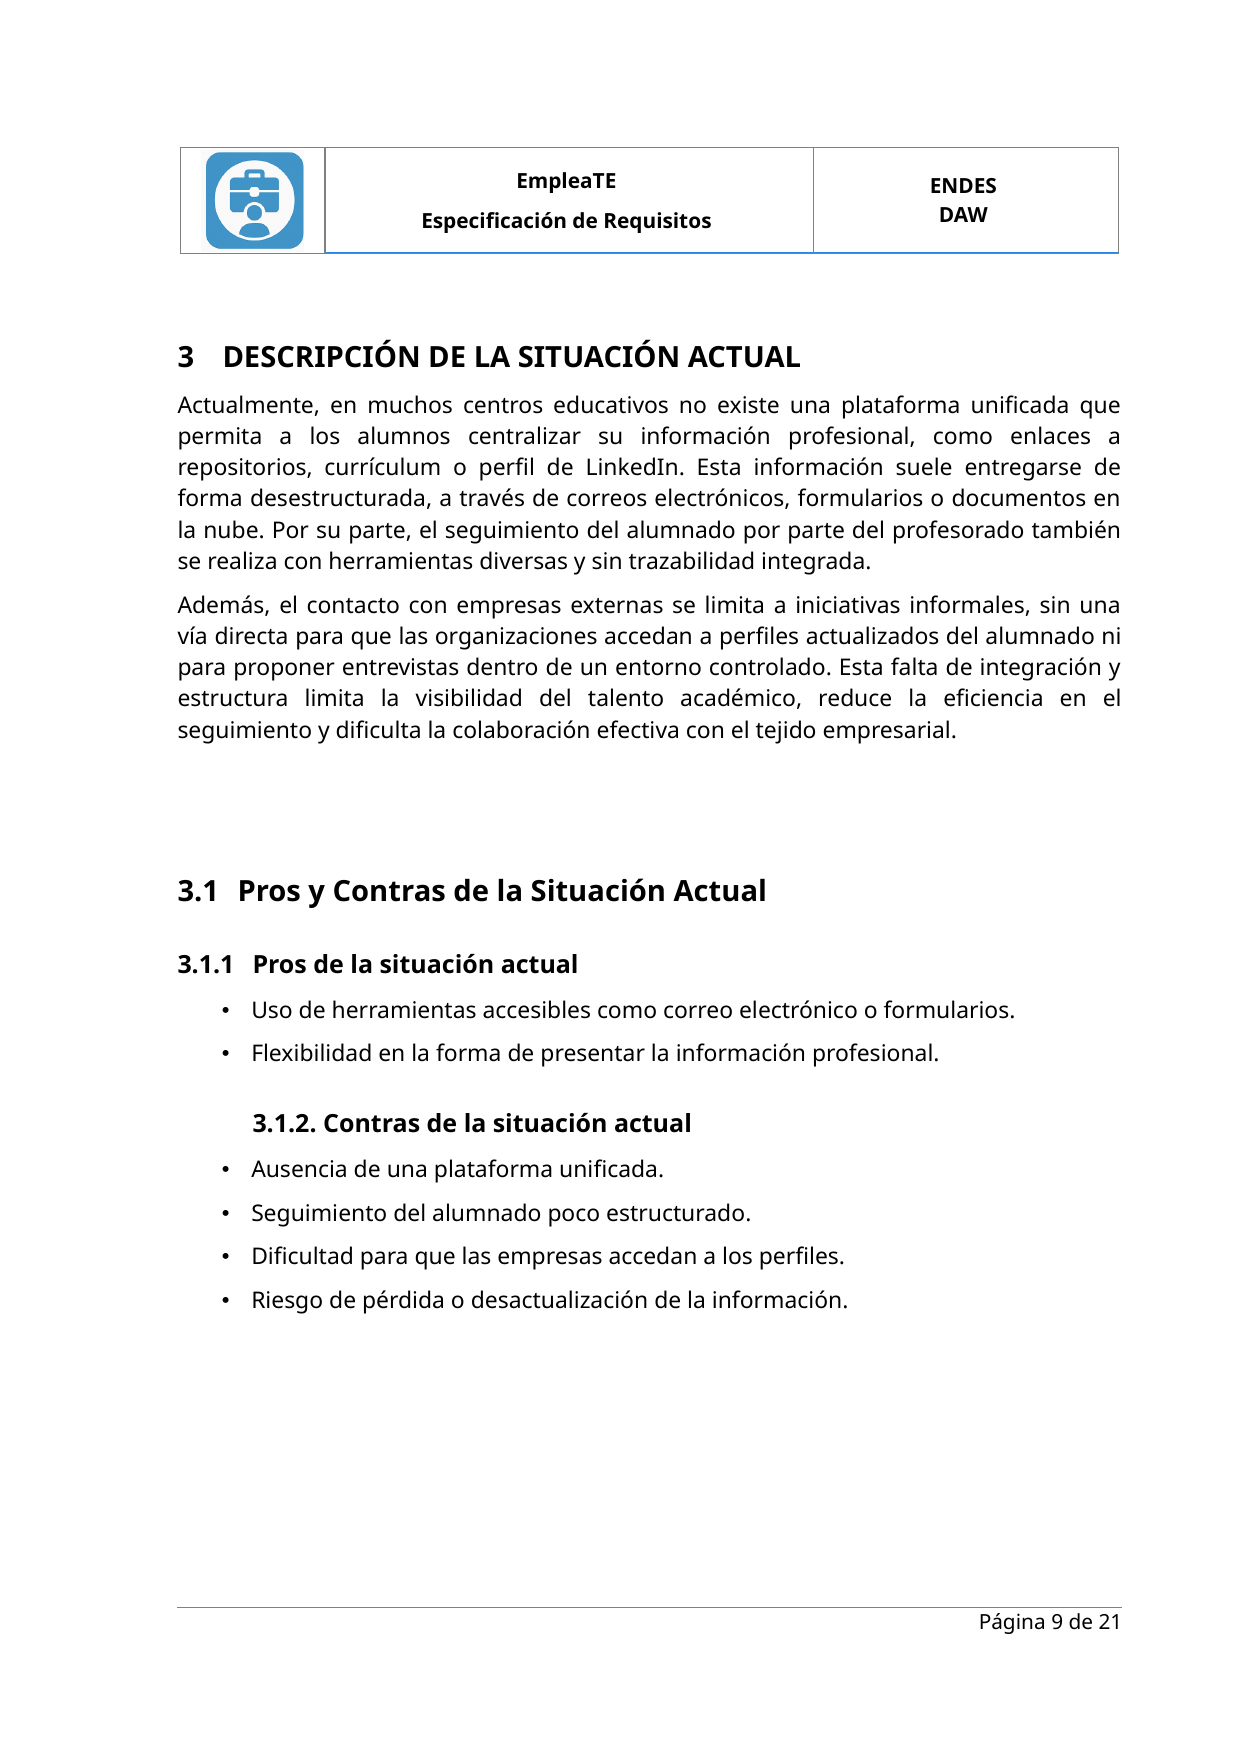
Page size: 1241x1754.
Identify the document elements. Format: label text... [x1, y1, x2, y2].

subtitle Pros y Contras de la Situación Actual [177, 870, 1122, 909]
list Ausencia de una plataforma unificada. [222, 1153, 1122, 1184]
subtitle DESCRIPCIÓN DE LA SITUACIÓN ACTUAL [177, 336, 1122, 376]
list Dificultad para que las empresas accedan a los perfiles. [222, 1240, 1122, 1271]
list Uso de herramientas accesibles como correo electrónico o formularios. [222, 994, 1122, 1025]
picture [201, 150, 304, 252]
list Flexibilidad en la forma de presentar la información profesional. [222, 1037, 1122, 1069]
subtitle Pros de la situación actual [177, 947, 1122, 981]
list Riesgo de pérdida o desactualización de la información. [222, 1284, 1122, 1315]
list Seguimiento del alumnado poco estructurado. [222, 1196, 1122, 1228]
text Actualmente, en muchos centros educativos no existe una plataforma unificada que permita a los alumnos centralizar su información profesional, como enlaces a repositorios, currículum o perfil de LinkedIn. Esta información suele entregarse de forma desestructurada, a través de correos electrónicos, formularios o documentos en la nube. Por su parte, el seguimiento del alumnado por parte del profesorado también se realiza con herramientas diversas y sin trazabilidad integrada. [177, 389, 1122, 576]
subtitle 3.1.2. Contras de la situación actual [177, 1106, 1122, 1140]
text Además, el contacto con empresas externas se limita a iniciativas informales, sin una vía directa para que las organizaciones accedan a perfiles actualizados del alumnado ni para proponer entrevistas dentro de un entorno controlado. Esta falta de integración y estructura limita la visibilidad del talento académico, reduce la eficiencia en el seguimiento y dificulta la colaboración efectiva con el tejido empresarial. [177, 589, 1122, 745]
